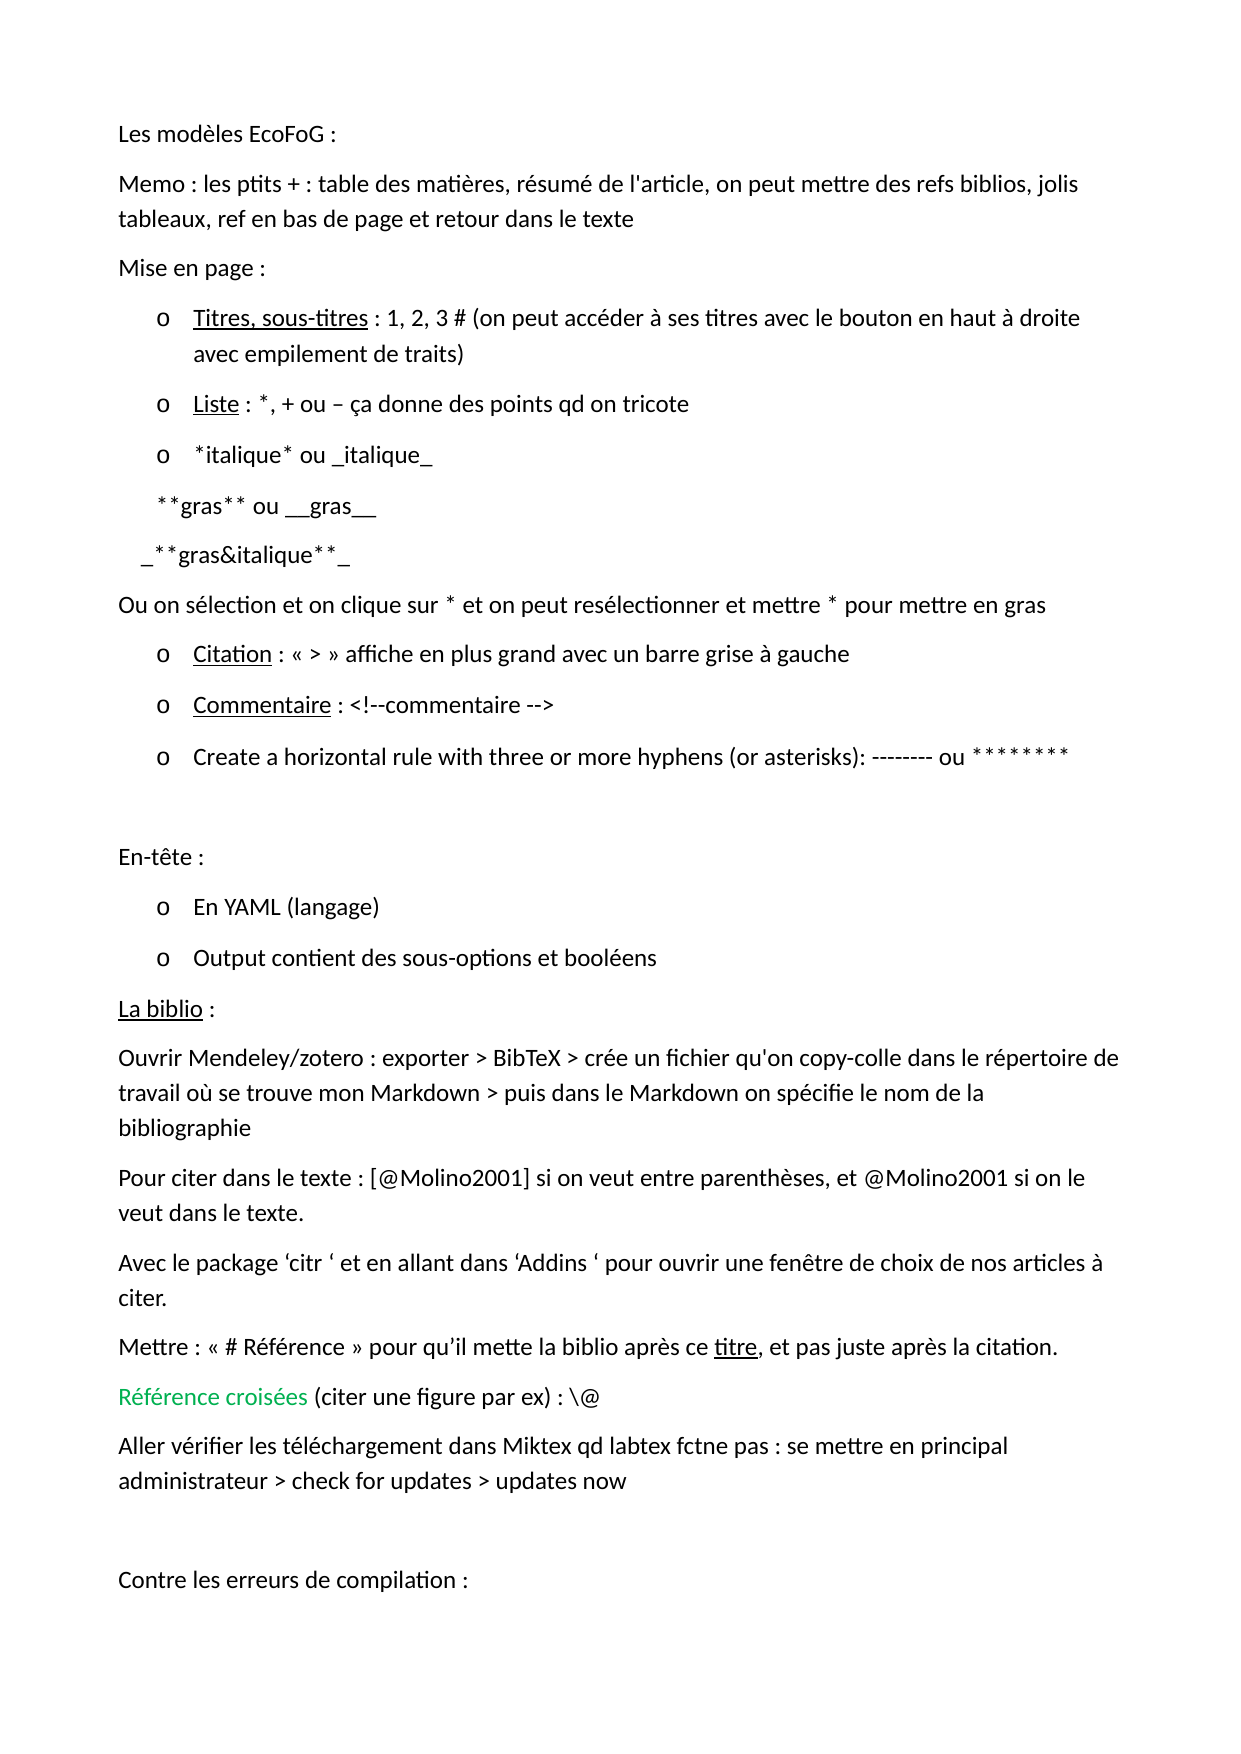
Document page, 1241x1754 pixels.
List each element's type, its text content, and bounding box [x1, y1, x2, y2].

text Référence croisées (citer une figure par ex) : \@ [118, 1381, 1122, 1411]
text Contre les erreurs de compilation : [118, 1564, 1122, 1595]
list Liste : *, + ou – ça donne des points qd on tricote [156, 388, 1122, 419]
list Output contient des sous-options et booléens [156, 942, 1122, 974]
text Avec le package ‘citr ‘ et en allant dans ‘Addins ‘ pour ouvrir une fenêtre de choix de nos articles à citer. [118, 1247, 1122, 1312]
list Titres, sous-titres : 1, 2, 3 # (on peut accéder à ses titres avec le bouton en haut à droite avec empilement de traits) [156, 302, 1122, 369]
text _**gras&italique**_ [118, 539, 1122, 570]
list *italique* ou _italique_ [156, 439, 1122, 471]
text Les modèles EcoFoG : [118, 118, 1122, 149]
text Memo : les ptits + : table des matières, résumé de l'article, on peut mettre des refs biblios, jolis tableaux, ref en bas de page et retour dans le texte [118, 168, 1122, 233]
list Commentaire : <!--commentaire --> [156, 689, 1122, 721]
text Ouvrir Mendeley/zotero : exporter > BibTeX > crée un fichier qu'on copy-colle dans le répertoire de travail où se trouve mon Markdown > puis dans le Markdown on spécifie le nom de la bibliographie [118, 1042, 1122, 1143]
text **gras** ou __gras__ [156, 490, 1122, 520]
text Mise en page : [118, 252, 1122, 283]
text Pour citer dans le texte : [@Molino2001] si on veut entre parenthèses, et @Molino2001 si on le veut dans le texte. [118, 1162, 1122, 1228]
text En-tête : [118, 841, 1122, 872]
list En YAML (langage) [156, 891, 1122, 923]
text Aller vérifier les téléchargement dans Miktex qd labtex fctne pas : se mettre en principal administrateur > check for updates > updates now [118, 1430, 1122, 1496]
text La biblio : [118, 993, 1122, 1023]
text Mettre : « # Référence » pour qu’il mette la biblio après ce titre, et pas juste après la citation. [118, 1331, 1122, 1362]
list Create a horizontal rule with three or more hyphens (or asterisks): -------- ou ******** [156, 741, 1122, 772]
list Citation : « > » affiche en plus grand avec un barre grise à gauche [156, 638, 1122, 670]
text Ou on sélection et on clique sur * et on peut resélectionner et mettre * pour mettre en gras [118, 589, 1122, 619]
